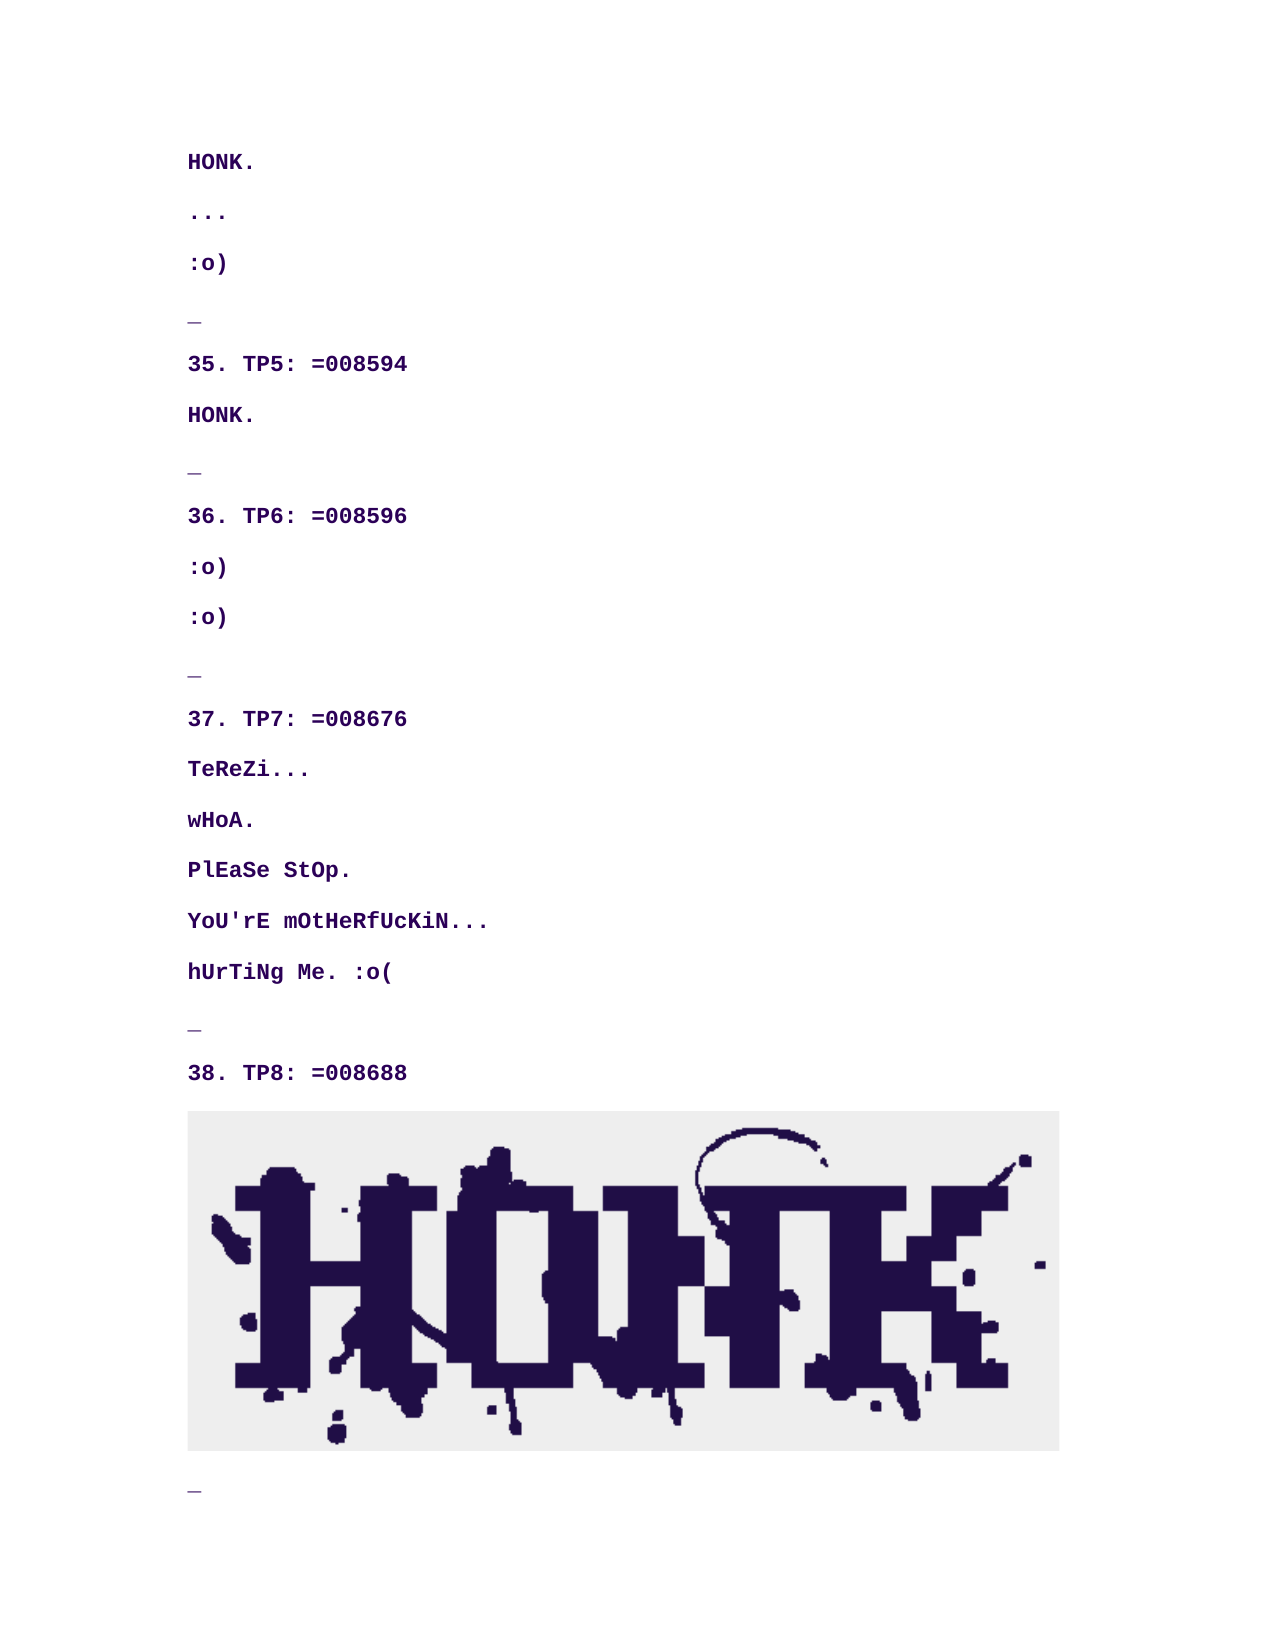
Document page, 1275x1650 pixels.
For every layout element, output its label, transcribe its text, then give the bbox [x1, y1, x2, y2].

text _ [187, 1472, 1087, 1498]
text :o) [187, 251, 1087, 277]
text HONK. [187, 150, 1087, 176]
text 38. TP8: =008688 [187, 1061, 1087, 1087]
text TeReZi... [187, 757, 1087, 783]
text 36. TP6: =008596 [187, 504, 1087, 530]
text hUrTiNg Me. :o( [187, 960, 1087, 986]
text YoU'rE mOtHeRfUcKiN... [187, 909, 1087, 935]
text _ [187, 302, 1087, 328]
text PlEaSe StOp. [187, 859, 1087, 885]
text _ [187, 454, 1087, 480]
text wHoA. [187, 808, 1087, 834]
text :o) [187, 606, 1087, 632]
text HONK. [187, 403, 1087, 429]
text _ [187, 1011, 1087, 1037]
text 37. TP7: =008676 [187, 707, 1087, 733]
text ... [187, 201, 1087, 227]
text 35. TP5: =008594 [187, 352, 1087, 378]
text _ [187, 656, 1087, 682]
text :o) [187, 555, 1087, 581]
